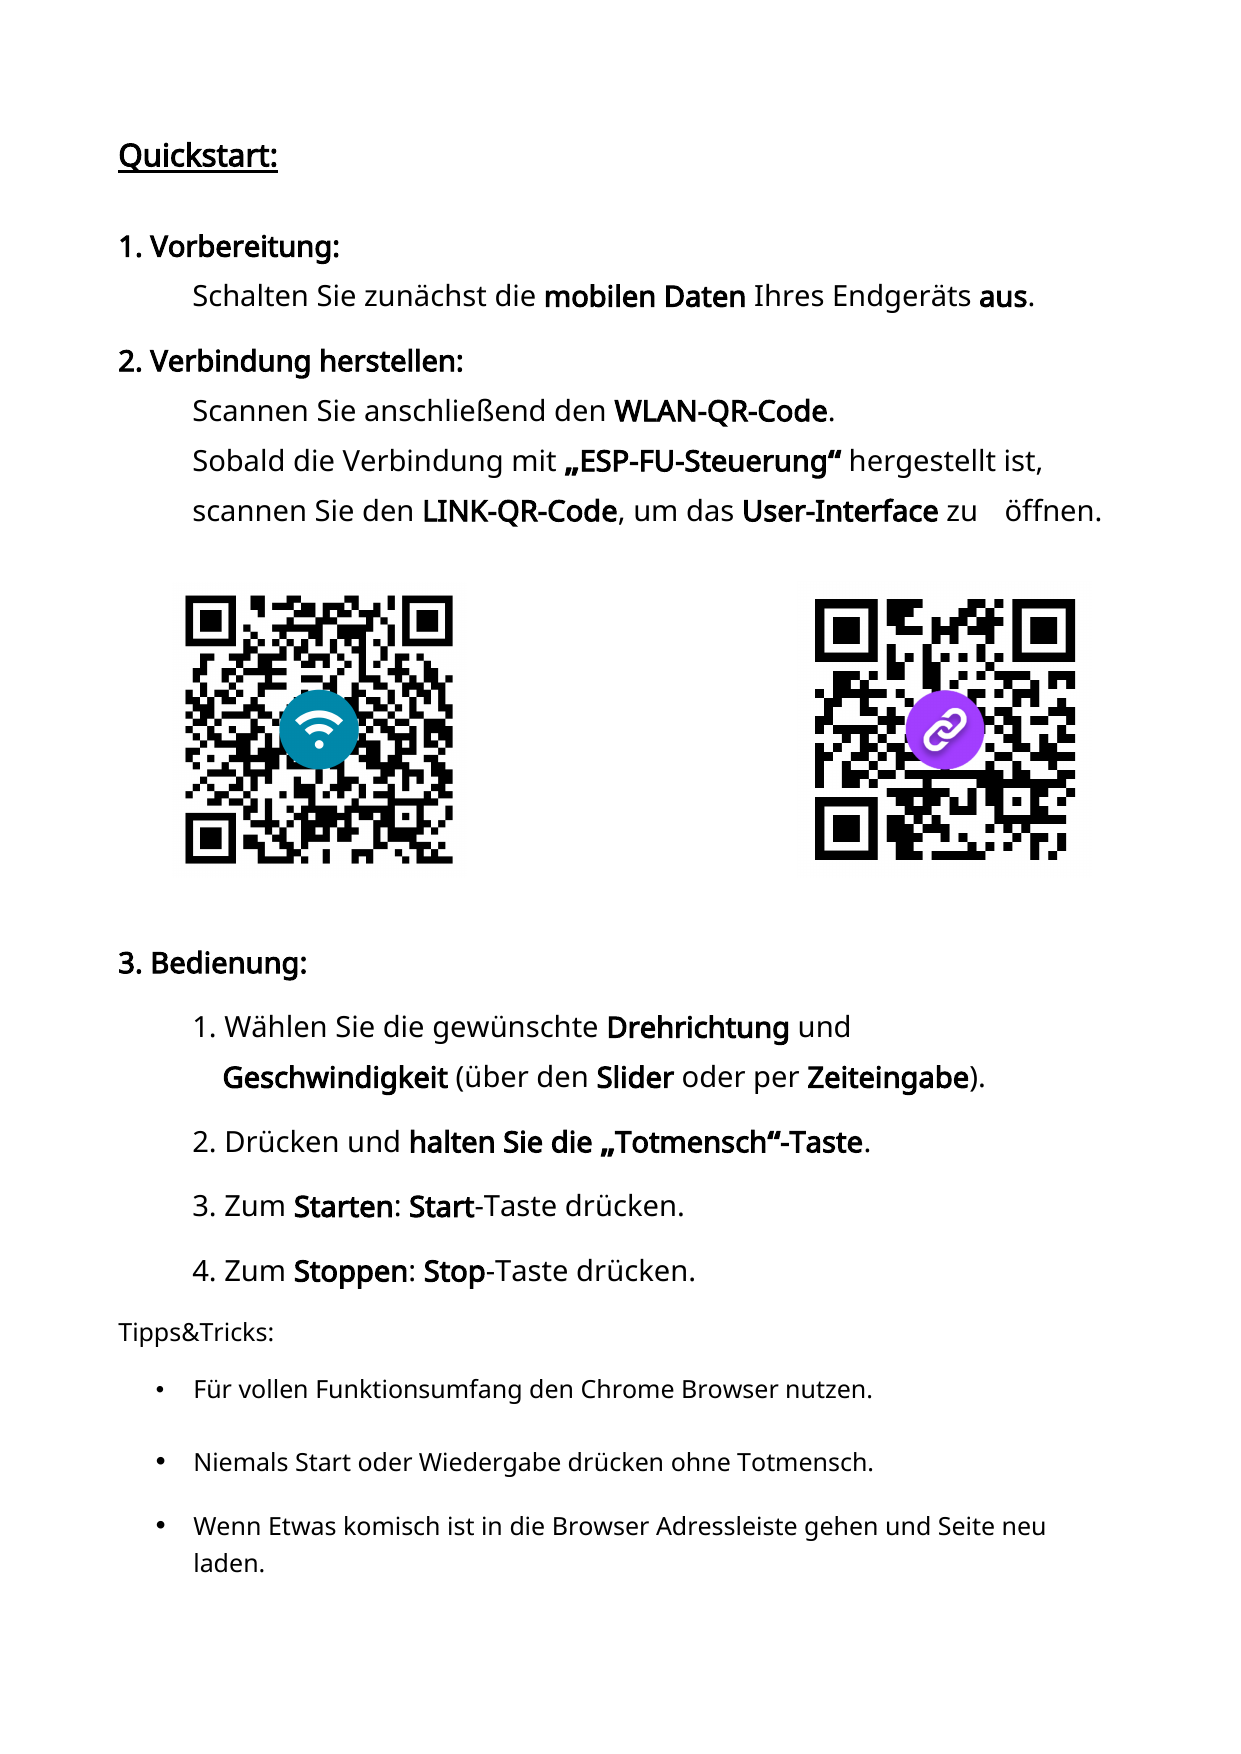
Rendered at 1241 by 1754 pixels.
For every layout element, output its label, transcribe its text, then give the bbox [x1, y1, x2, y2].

text 1. Wählen Sie die gewünschte Drehrichtung und Geschwindigkeit (über den Slider oder per Zeiteingabe). [118, 1006, 1122, 1100]
picture [171, 582, 467, 878]
text 3. Bedienung: [118, 942, 1122, 985]
text 3. Zum Starten: Start-Taste drücken. [118, 1186, 1122, 1229]
subtitle Quickstart: [118, 133, 1122, 213]
picture [797, 581, 1093, 878]
text 2. Drücken und halten Sie die „Totmensch“-Taste. [118, 1121, 1122, 1164]
text 1. Vorbereitung: Schalten Sie zunächst die mobilen Daten Ihres Endgeräts aus. [118, 225, 1122, 319]
text 2. Verbindung herstellen: Scannen Sie anschließend den WLAN-QR-Code. Sobald die Verbindung mit „ESP-FU-Steuerung“ hergestellt ist, scannen Sie den LINK-QR-Code, um das User-Interface zu öffnen. [118, 340, 1122, 533]
subtitle Wenn Etwas komisch ist in die Browser Adressleiste gehen und Seite neu laden. [156, 1508, 1122, 1583]
text 4. Zum Stoppen: Stop-Taste drücken. [118, 1250, 1122, 1294]
list Für vollen Funktionsumfang den Chrome Browser nutzen. [156, 1372, 1122, 1409]
text Tipps&Tricks: [118, 1315, 1122, 1352]
subtitle Niemals Start oder Wiedergabe drücken ohne Totmensch. [156, 1444, 1122, 1481]
